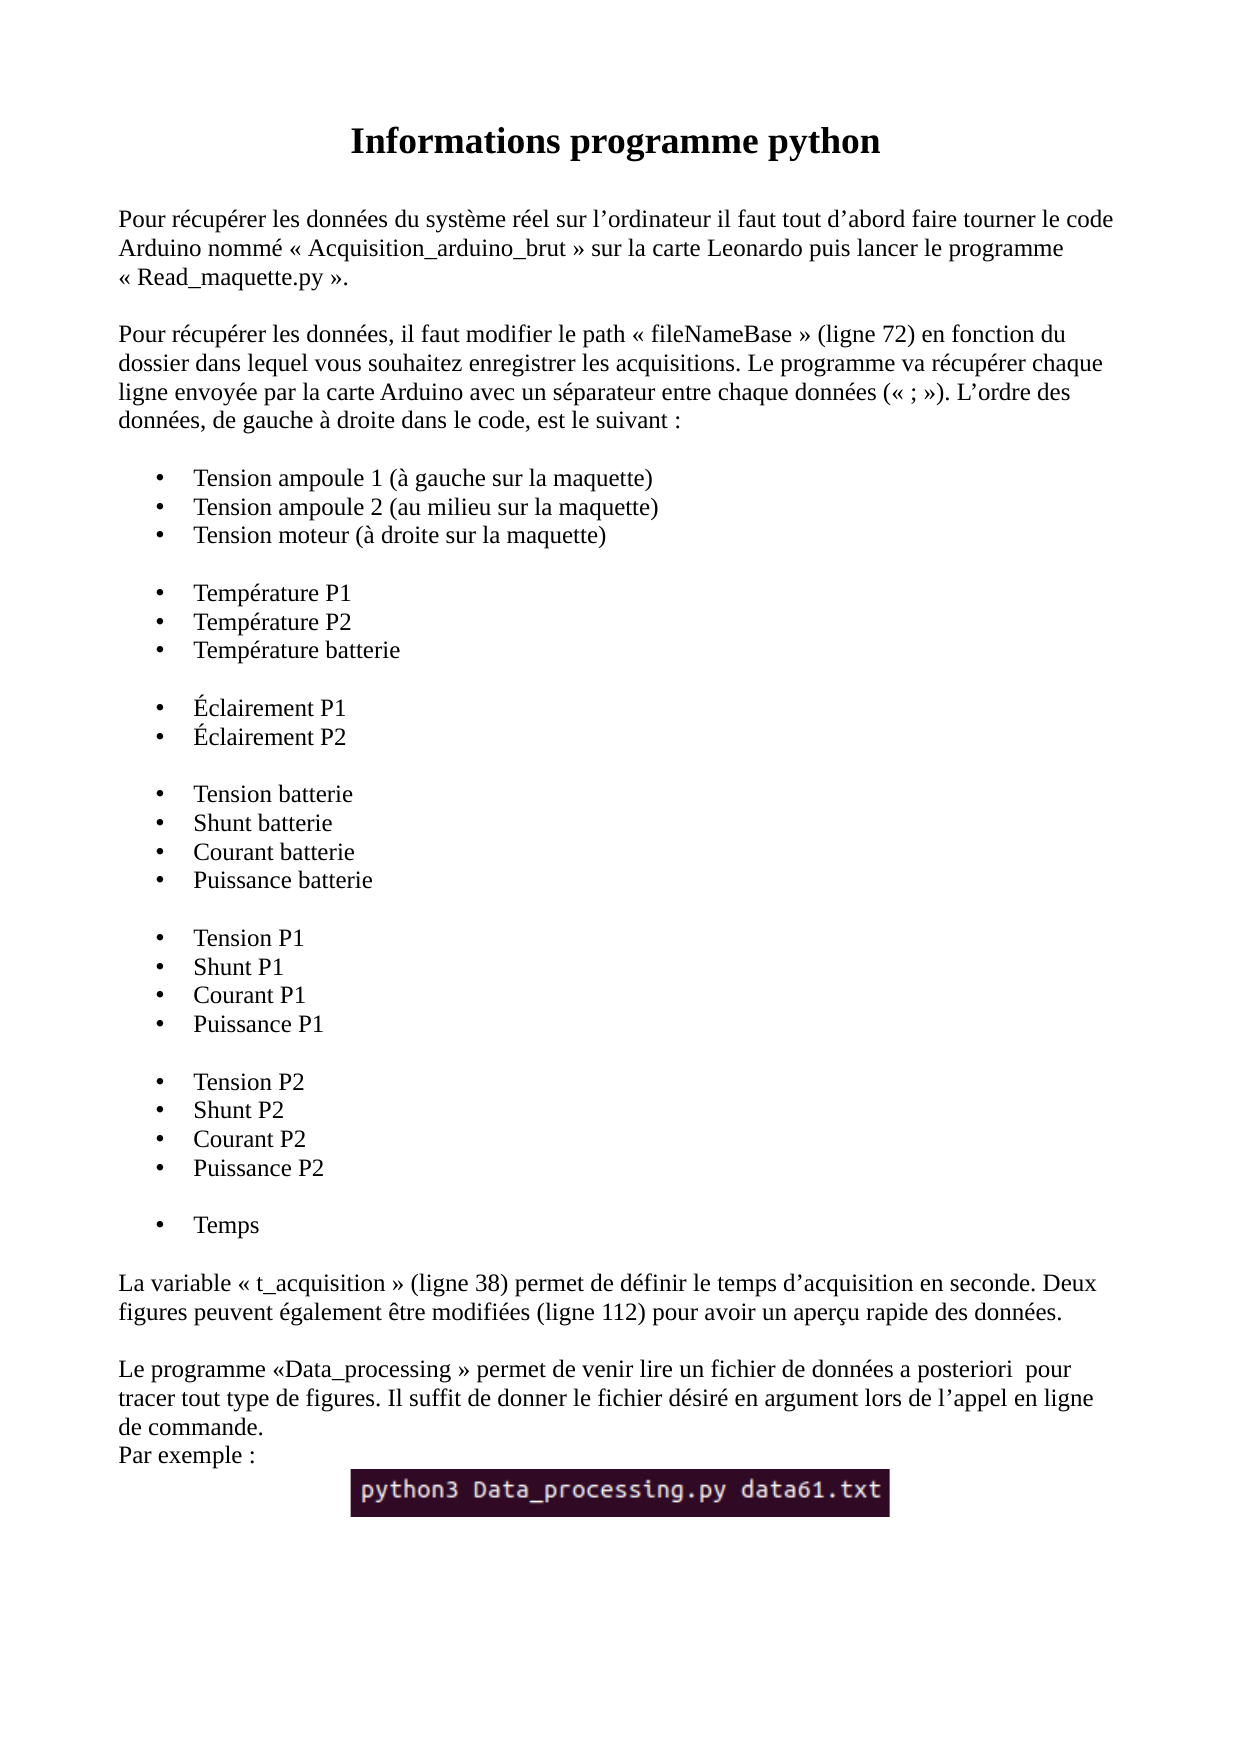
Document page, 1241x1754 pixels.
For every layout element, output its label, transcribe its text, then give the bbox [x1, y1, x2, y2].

picture [350, 1469, 890, 1517]
list Puissance P1 [156, 1009, 1122, 1038]
list Tension ampoule 1 (à gauche sur la maquette) [156, 463, 1122, 492]
list Courant P2 [156, 1124, 1122, 1153]
list Courant batterie [156, 837, 1122, 866]
list Puissance batterie [156, 866, 1122, 894]
list Courant P1 [156, 981, 1122, 1009]
list Tension ampoule 2 (au milieu sur la maquette) [156, 492, 1122, 521]
list Température P2 [156, 607, 1122, 636]
text La variable « t_acquisition » (ligne 38) permet de définir le temps d’acquisition en seconde. Deux figures peuvent également être modifiées (ligne 112) pour avoir un aperçu rapide des données. [118, 1268, 1122, 1326]
list Éclairement P1 [156, 693, 1122, 722]
list Temps [156, 1211, 1122, 1239]
list Éclairement P2 [156, 722, 1122, 751]
text Par exemple : [118, 1441, 1122, 1469]
list Température batterie [156, 636, 1122, 664]
list Shunt P1 [156, 952, 1122, 981]
list Tension P2 [156, 1067, 1122, 1096]
text Pour récupérer les données du système réel sur l’ordinateur il faut tout d’abord faire tourner le code Arduino nommé « Acquisition_arduino_brut » sur la carte Leonardo puis lancer le programme « Read_maquette.py ». [118, 204, 1122, 291]
list Tension moteur (à droite sur la maquette) [156, 521, 1122, 549]
list Tension P1 [156, 923, 1122, 952]
text Pour récupérer les données, il faut modifier le path « fileNameBase » (ligne 72) en fonction du dossier dans lequel vous souhaitez enregistrer les acquisitions. Le programme va récupérer chaque ligne envoyée par la carte Arduino avec un séparateur entre chaque données (« ; »). L’ordre des données, de gauche à droite dans le code, est le suivant : [118, 319, 1122, 434]
list Shunt batterie [156, 808, 1122, 837]
text Informations programme python [118, 118, 1122, 161]
list Température P1 [156, 578, 1122, 607]
list Shunt P2 [156, 1096, 1122, 1124]
list Puissance P2 [156, 1153, 1122, 1182]
text Le programme «Data_processing » permet de venir lire un fichier de données a posteriori pour tracer tout type de figures. Il suffit de donner le fichier désiré en argument lors de l’appel en ligne de commande. [118, 1354, 1122, 1441]
list Tension batterie [156, 779, 1122, 808]
